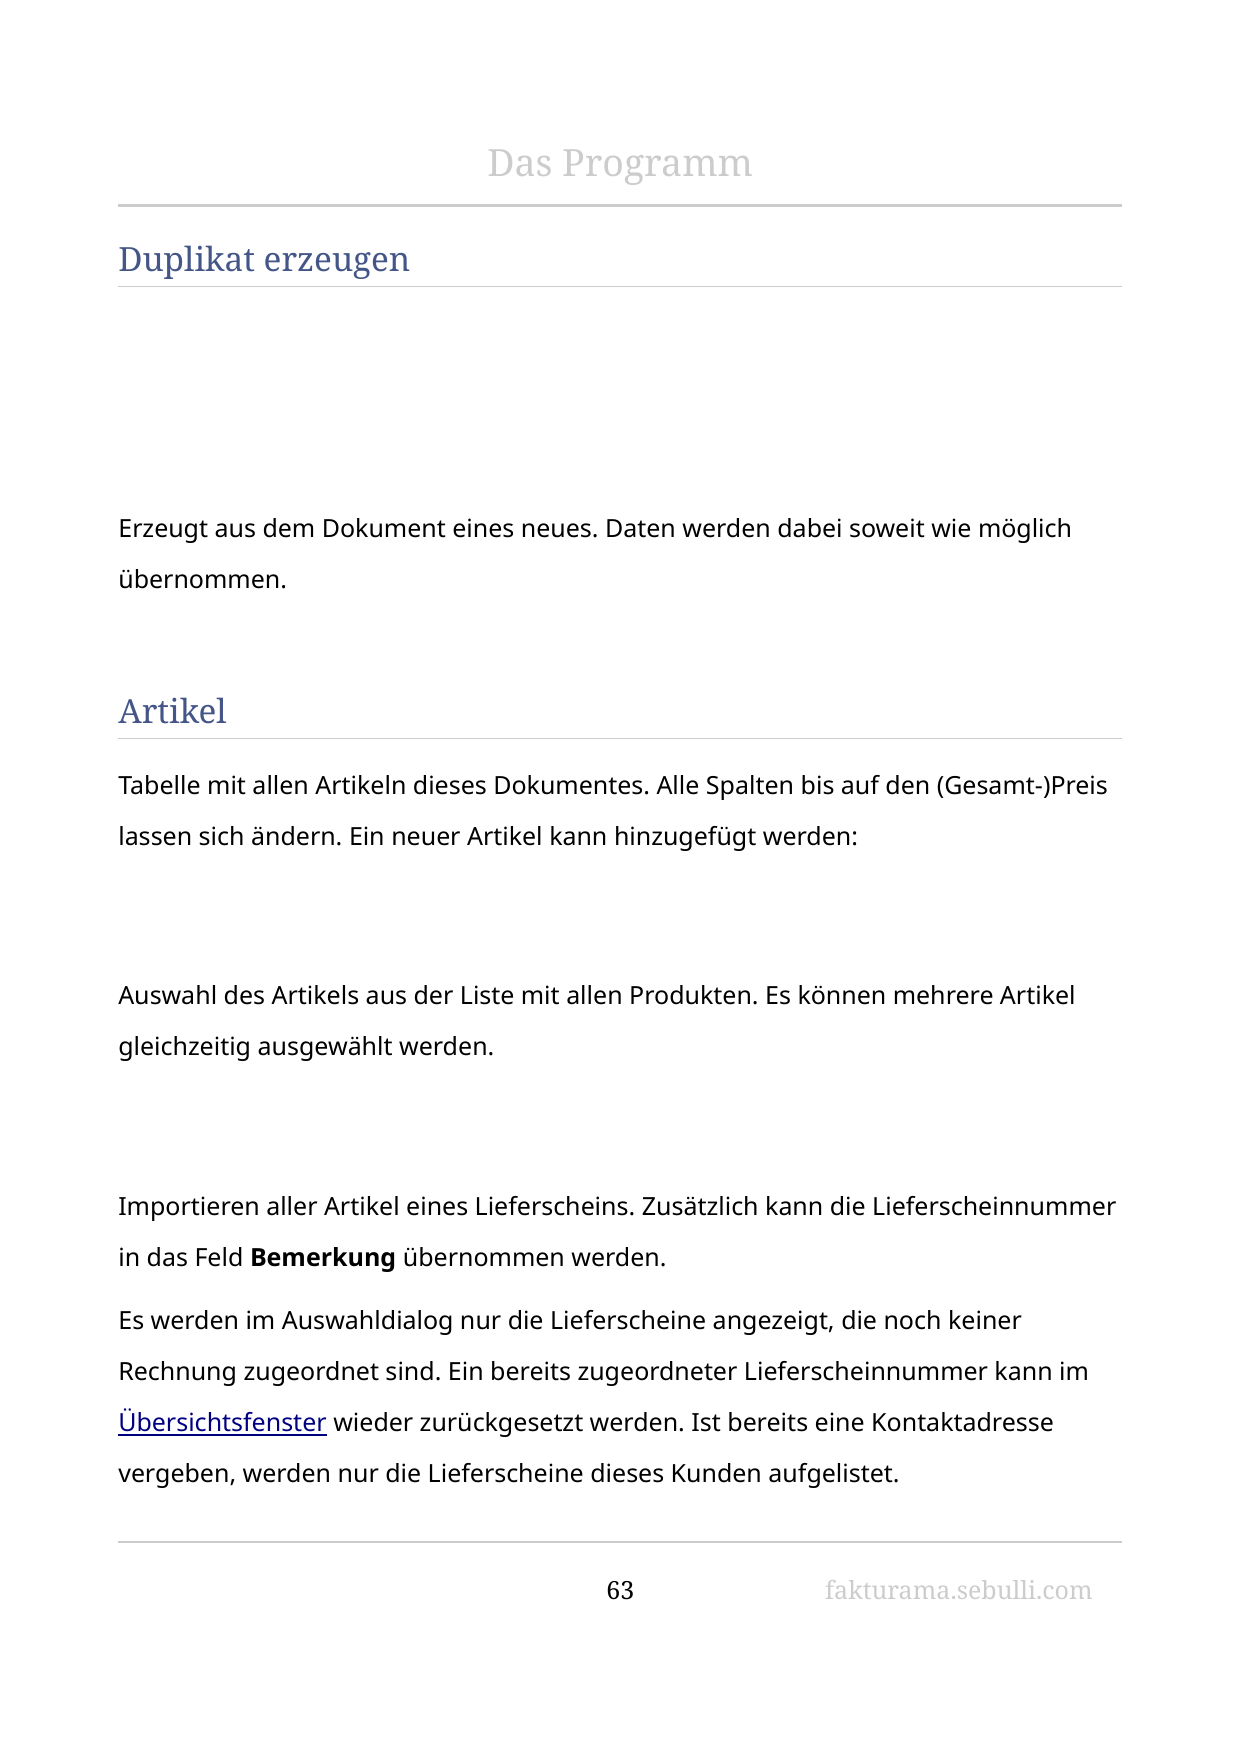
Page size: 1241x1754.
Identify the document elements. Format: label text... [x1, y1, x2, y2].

text Importieren aller Artikel eines Lieferscheins. Zusätzlich kann die Lieferscheinnummer in das Feld Bemerkung übernommen werden. [118, 1188, 1122, 1273]
text Tabelle mit allen Artikeln dieses Dokumentes. Alle Spalten bis auf den (Gesamt-)Preis lassen sich ändern. Ein neuer Artikel kann hinzugefügt werden: [118, 768, 1122, 853]
text Auswahl des Artikels aus der Liste mit allen Produkten. Es können mehrere Artikel gleichzeitig ausgewählt werden. [118, 978, 1122, 1063]
text Erzeugt aus dem Dokument eines neues. Daten werden dabei soweit wie möglich übernommen. [118, 511, 1122, 596]
text Es werden im Auswahldialog nur die Lieferscheine angezeigt, die noch keiner Rechnung zugeordnet sind. Ein bereits zugeordneter Lieferscheinnummer kann im Übersichtsfenster wieder zurückgesetzt werden. Ist bereits eine Kontaktadresse vergeben, werden nur die Lieferscheine dieses Kunden aufgelistet. [118, 1303, 1122, 1490]
subtitle Artikel [118, 688, 1122, 738]
subtitle Duplikat erzeugen [118, 236, 1122, 286]
